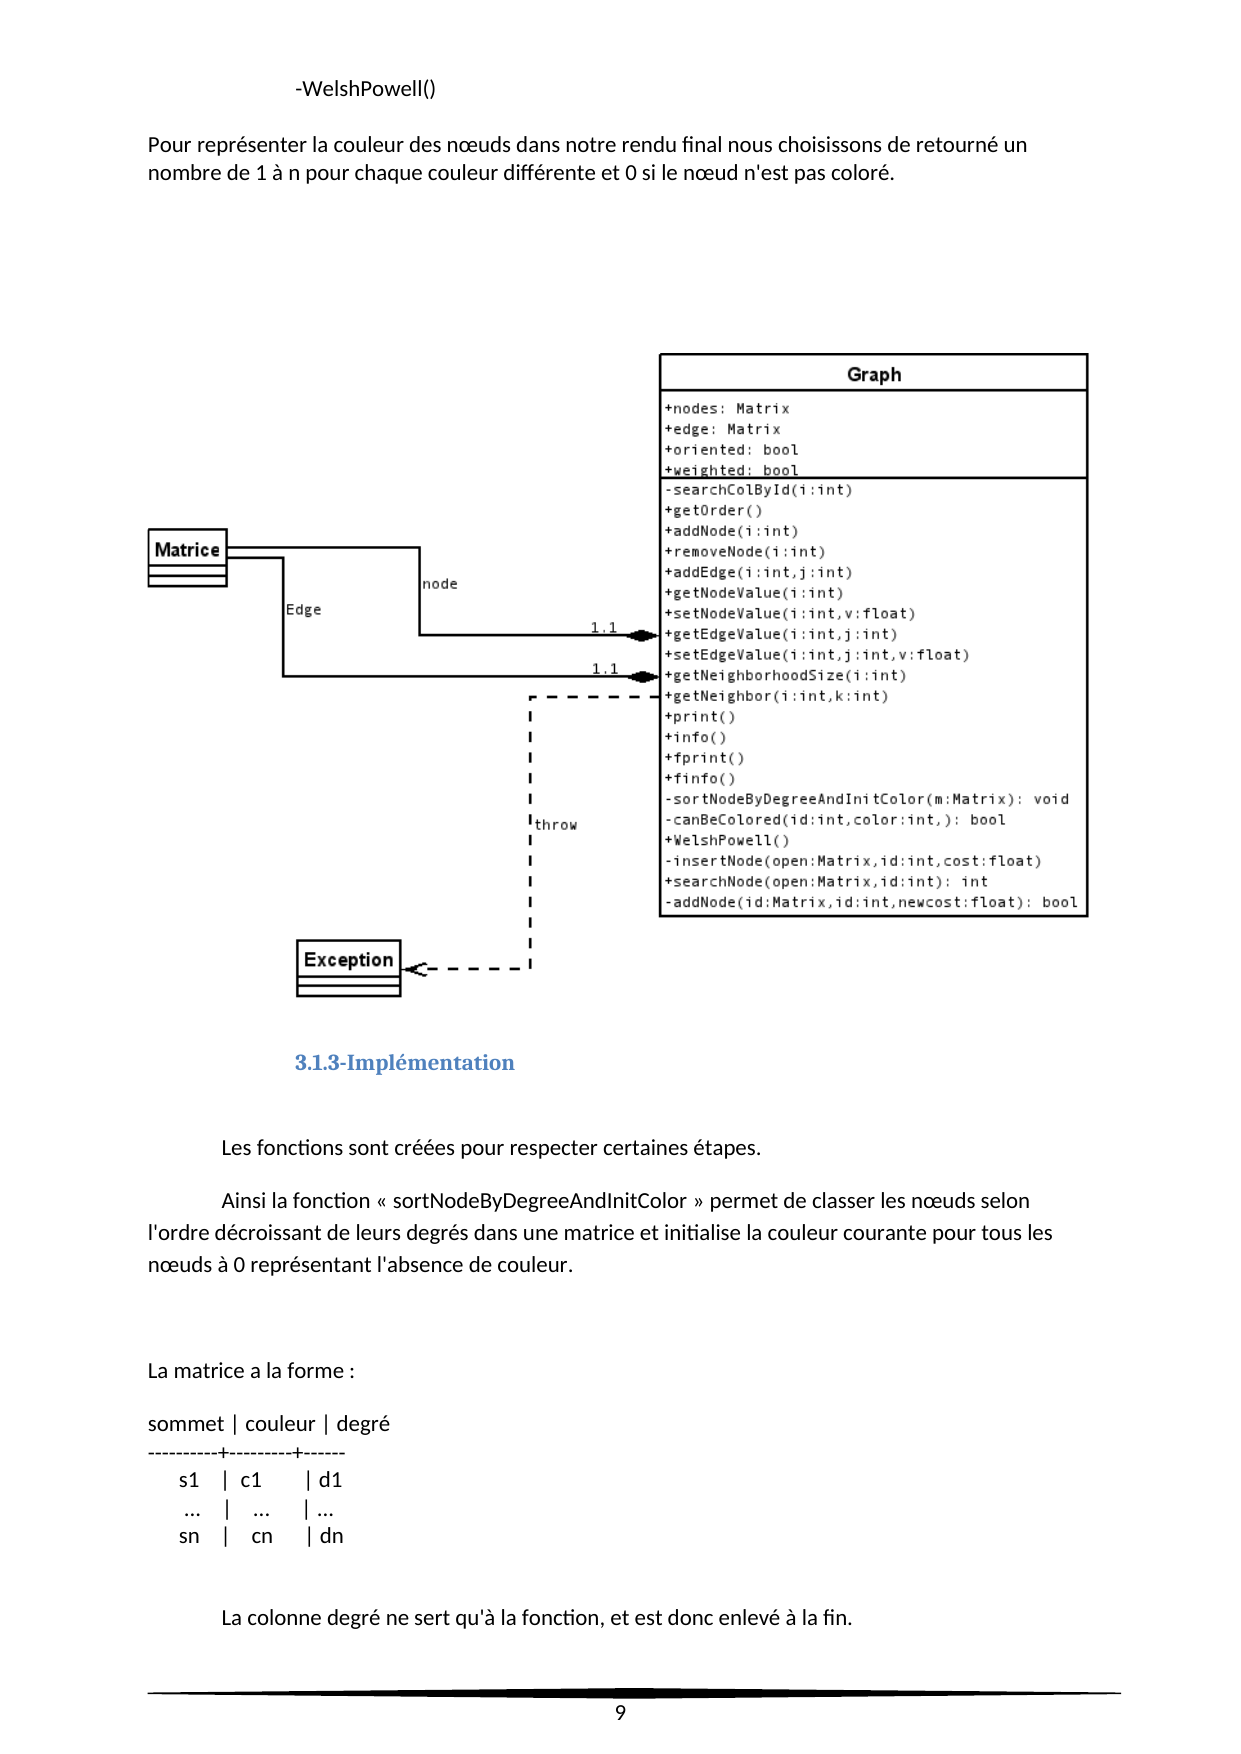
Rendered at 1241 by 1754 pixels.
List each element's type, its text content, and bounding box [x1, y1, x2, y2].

text Pour représenter la couleur des nœuds dans notre rendu final nous choisissons de retourné un nombre de 1 à n pour chaque couleur différente et 0 si le nœud n'est pas coloré. [148, 130, 1093, 186]
text ----------+---------+------ [148, 1438, 1093, 1466]
text ... | ... | ... [148, 1494, 1093, 1522]
text sn | cn | dn [148, 1522, 1093, 1550]
text La colonne degré ne sert qu'à la fonction, et est donc enlevé à la fin. [148, 1603, 1093, 1631]
text Ainsi la fonction « sortNodeByDegreeAndInitColor » permet de classer les nœuds selon l'ordre décroissant de leurs degrés dans une matrice et initialise la couleur courante pour tous les nœuds à 0 représentant l'absence de couleur. [148, 1186, 1093, 1278]
text -WelshPowell() [148, 74, 1093, 102]
text sommet | couleur | degré [148, 1409, 1093, 1438]
subtitle 3.1.3-Implémentation [148, 1050, 1093, 1076]
text La matrice a la forme : [148, 1357, 1093, 1384]
text s1 | c1 | d1 [148, 1466, 1093, 1494]
text Les fonctions sont créées pour respecter certaines étapes. [148, 1133, 1093, 1161]
